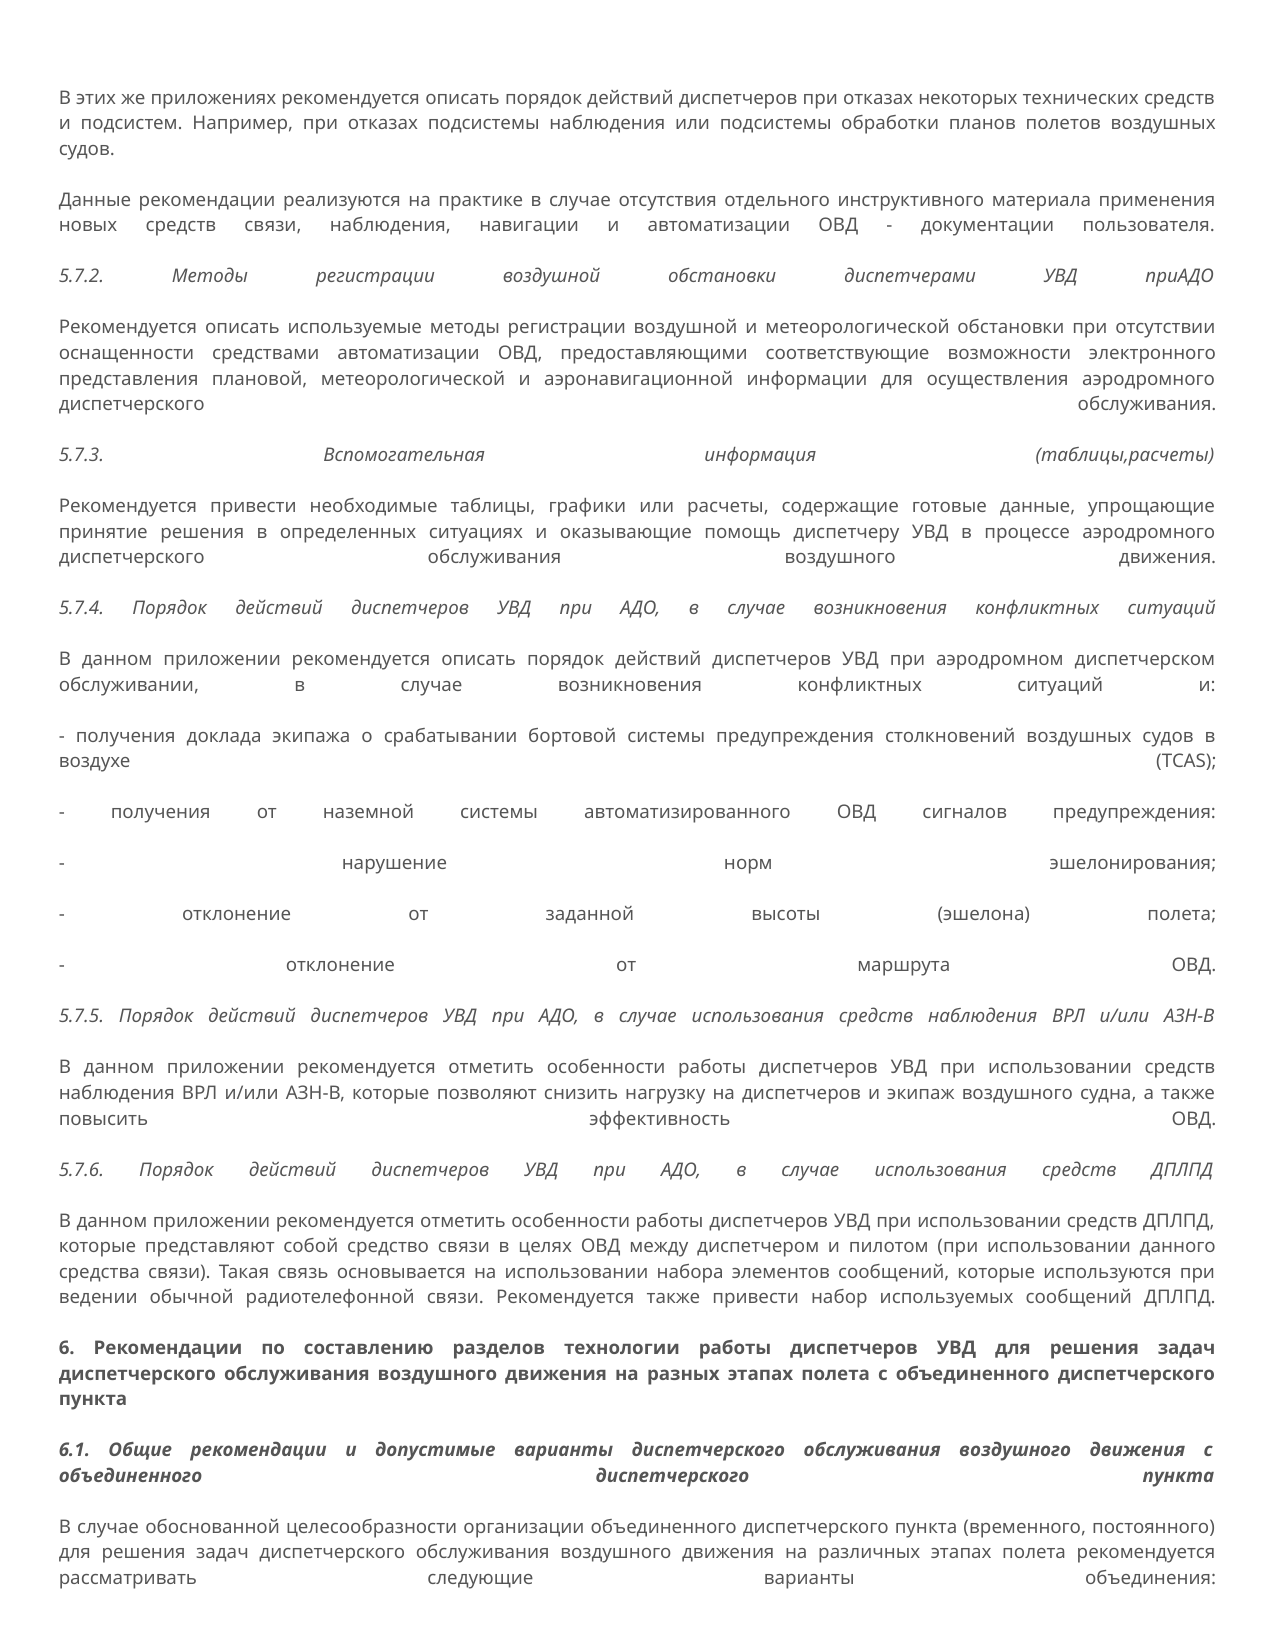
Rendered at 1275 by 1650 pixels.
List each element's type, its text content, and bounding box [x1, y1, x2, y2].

text В этих же приложениях рекомендуется описать порядок действий диспетчеров при отказах некоторых технических средств и подсистем. Например, при отказах подсистемы наблюдения или подсистемы обработки планов полетов воздушных судов. Данные рекомендации реализуются на практике в случае отсутствия отдельного инструктивного материала применения новых средств связи, наблюдения, навигации и автоматизации ОВД - документации пользователя. 5.7.2. Методы регистрации воздушной обстановки диспетчерами УВД приАДО Рекомендуется описать используемые методы регистрации воздушной и метеорологической обстановки при отсутствии оснащенности средствами автоматизации ОВД, предоставляющими соответствующие возможности электронного представления плановой, метеорологической и аэронавигационной информации для осуществления аэродромного диспетчерского обслуживания. 5.7.3. Вспомогательная информация (таблицы,расчеты) Рекомендуется привести необходимые таблицы, графики или расчеты, содержащие готовые данные, упрощающие принятие решения в определенных ситуациях и оказывающие помощь диспетчеру УВД в процессе аэродромного диспетчерского обслуживания воздушного движения. 5.7.4. Порядок действий диспетчеров УВД при АДО, в случае возникновения конфликтных ситуаций В данном приложении рекомендуется описать порядок действий диспетчеров УВД при аэродромном диспетчерском обслуживании, в случае возникновения конфликтных ситуаций и: - получения доклада экипажа о срабатывании бортовой системы предупреждения столкновений воздушных судов в воздухе (TCAS); - получения от наземной системы автоматизированного ОВД сигналов предупреждения: - нарушение норм эшелонирования; - отклонение от заданной высоты (эшелона) полета; - отклонение от маршрута ОВД. 5.7.5. Порядок действий диспетчеров УВД при АДО, в случае использования средств наблюдения ВРЛ и/или АЗН-В В данном приложении рекомендуется отметить особенности работы диспетчеров УВД при использовании средств наблюдения ВРЛ и/или АЗН-В, которые позволяют снизить нагрузку на диспетчеров и экипаж воздушного судна, а также повысить эффективность ОВД. 5.7.6. Порядок действий диспетчеров УВД при АДО, в случае использования средств ДПЛПД В данном приложении рекомендуется отметить особенности работы диспетчеров УВД при использовании средств ДПЛПД, которые представляют собой средство связи в целях ОВД между диспетчером и пилотом (при использовании данного средства связи). Такая связь основывается на использовании набора элементов сообщений, которые используются при ведении обычной радиотелефонной связи. Рекомендуется также привести набор используемых сообщений ДПЛПД. 6. Рекомендации по составлению разделов технологии работы диспетчеров УВД для решения задач диспетчерского обслуживания воздушного движения на разных этапах полета с объединенного диспетчерского пункта 6.1. Общие рекомендации и допустимые варианты диспетчерского обслуживания воздушного движения с объединенного диспетчерского пункта В случае обоснованной целесообразности организации объединенного диспетчерского пункта (временного, постоянного) для решения задач диспетчерского обслуживания воздушного движения на различных этапах полета рекомендуется рассматривать следующие варианты объединения: [58, 58, 1216, 1590]
